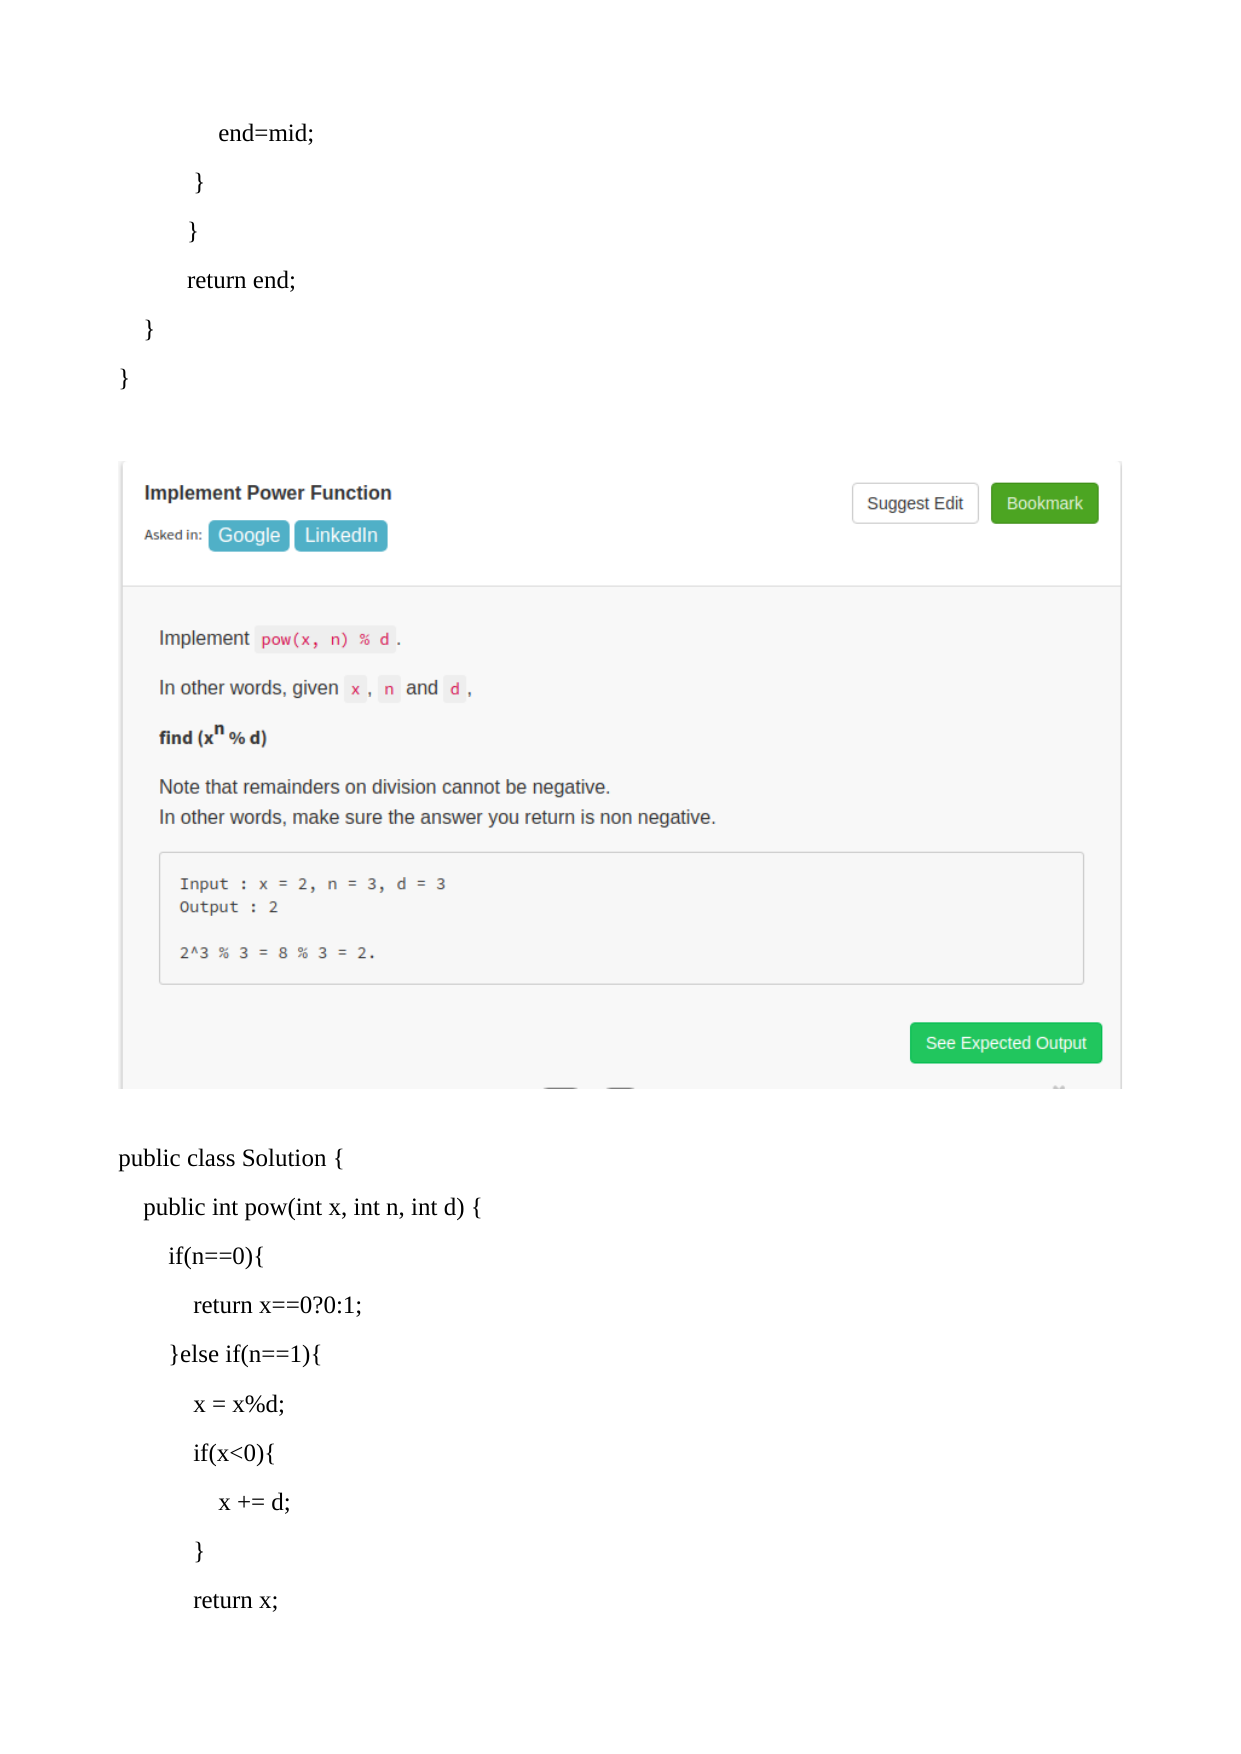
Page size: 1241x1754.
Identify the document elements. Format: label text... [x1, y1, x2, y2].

text }else if(n==1){ [118, 1339, 1122, 1368]
text public class Solution { [118, 1143, 1122, 1172]
text } [118, 1536, 1122, 1564]
text x += d; [118, 1487, 1122, 1516]
text end=mid; [118, 118, 1122, 147]
text } [118, 167, 1122, 196]
text return x==0?0:1; [118, 1291, 1122, 1319]
text x = x%d; [118, 1389, 1122, 1417]
text } [118, 363, 1122, 392]
text } [118, 314, 1122, 343]
picture [118, 461, 1123, 1089]
text } [118, 216, 1122, 245]
text return end; [118, 265, 1122, 294]
text if(n==0){ [118, 1241, 1122, 1270]
text return x; [118, 1585, 1122, 1614]
text public int pow(int x, int n, int d) { [118, 1192, 1122, 1221]
text if(x<0){ [118, 1438, 1122, 1466]
